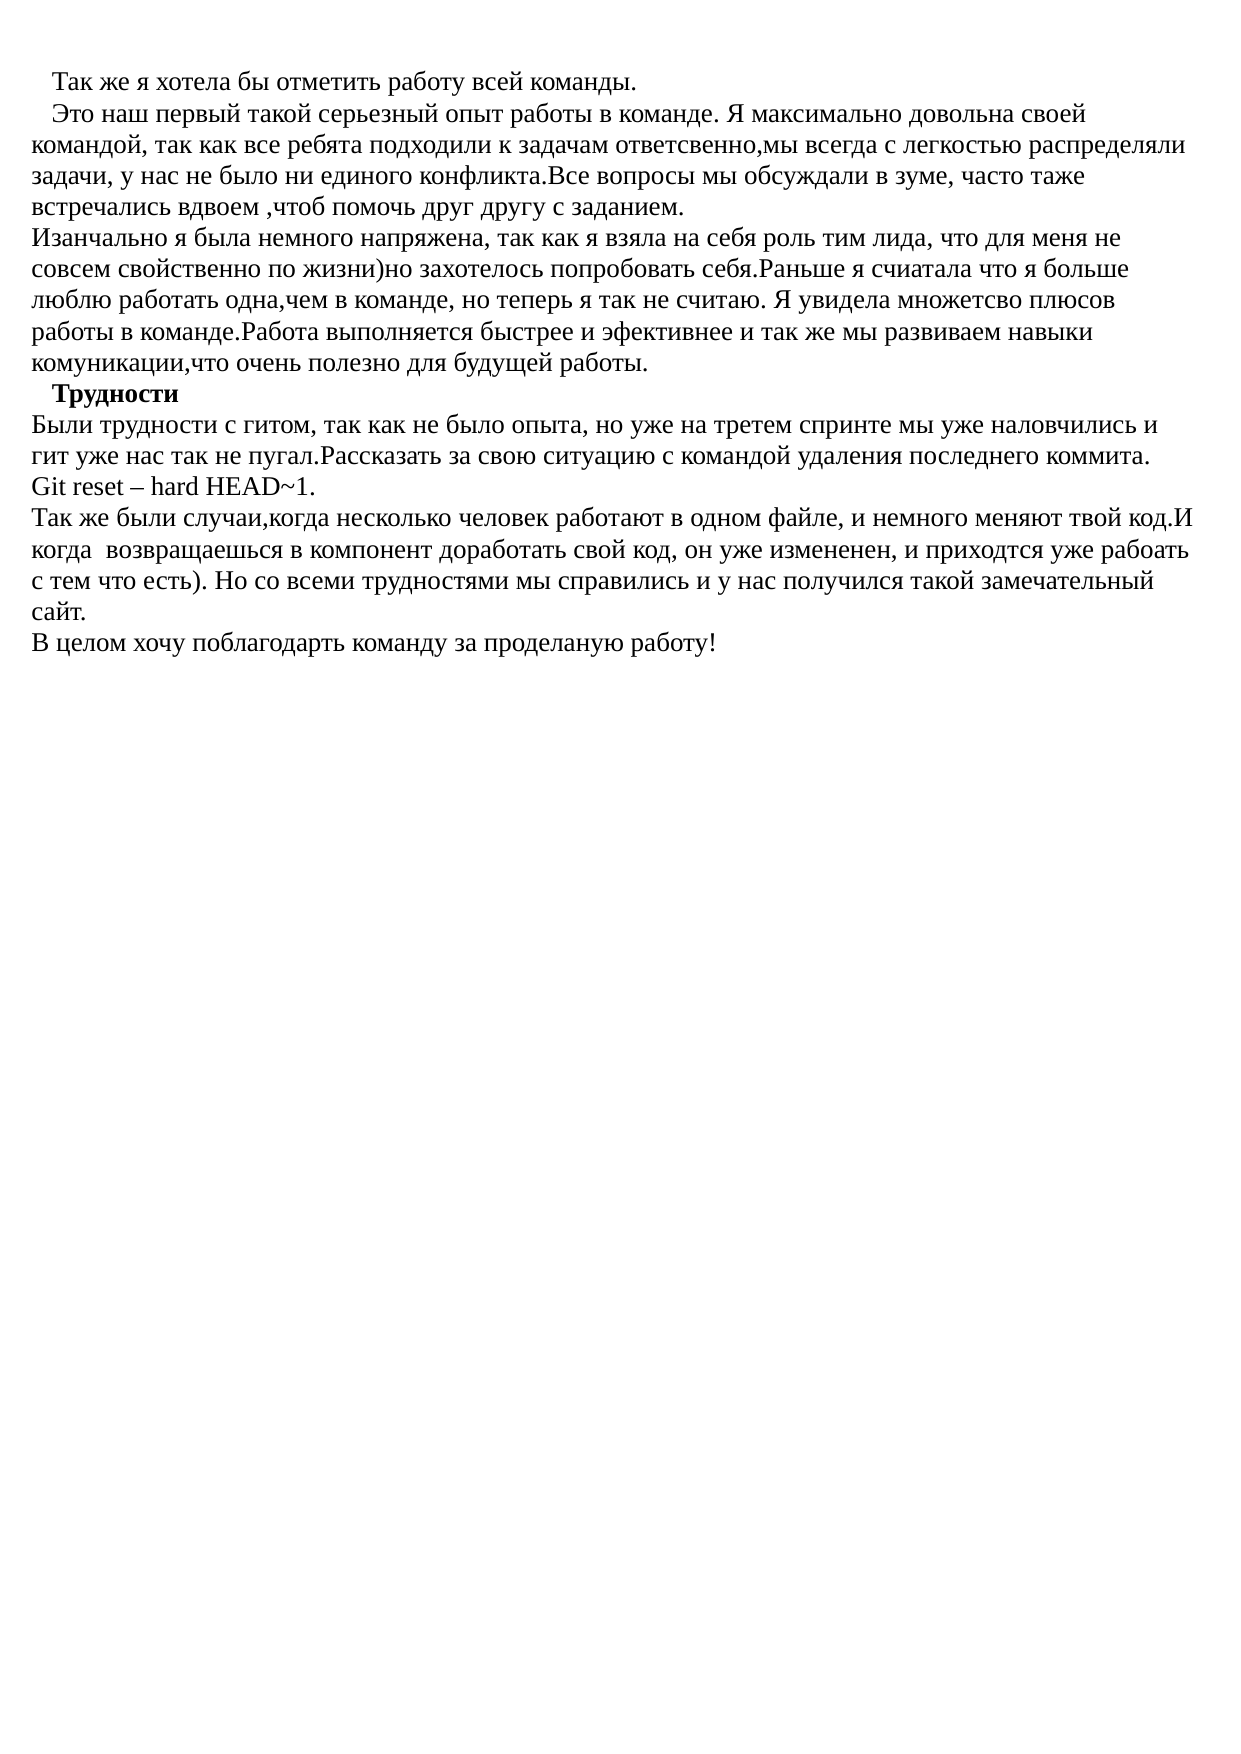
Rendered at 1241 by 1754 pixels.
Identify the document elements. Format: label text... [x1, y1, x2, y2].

text Были трудности с гитом, так как не было опыта, но уже на третем спринте мы уже наловчились и гит уже нас так не пугал.Рассказать за свою ситуацию с командой удаления последнего коммита. Git reset – hard HEAD~1. Так же были случаи,когда несколько человек работают в одном файле, и немного меняют твой код.И когда возвращаешься в компонент доработать свой код, он уже измененен, и приходтся уже рабоать с тем что есть). Но со всеми трудностями мы справились и у нас получился такой замечательный сайт. [31, 408, 1203, 626]
text В целом хочу поблагодарть команду за проделаную работу! [31, 626, 1203, 657]
text Так же я хотела бы отметить работу всей команды. [31, 34, 1203, 97]
text Это наш первый такой серьезный опыт работы в команде. Я максимально довольна своей командой, так как все ребята подходили к задачам ответсвенно,мы всегда с легкостью распределяли задачи, у нас не было ни единого конфликта.Все вопросы мы обсуждали в зуме, часто таже встречались вдвоем ,чтоб помочь друг другу с заданием. [31, 97, 1203, 221]
text Изанчально я была немного напряжена, так как я взяла на себя роль тим лида, что для меня не совсем свойственно по жизни)но захотелось попробовать себя.Раньше я счиатала что я больше люблю работать одна,чем в команде, но теперь я так не считаю. Я увидела множетсво плюсов работы в команде.Работа выполняется быстрее и эфективнее и так же мы развиваем навыки комуникации,что очень полезно для будущей работы. Трудности [31, 221, 1203, 408]
